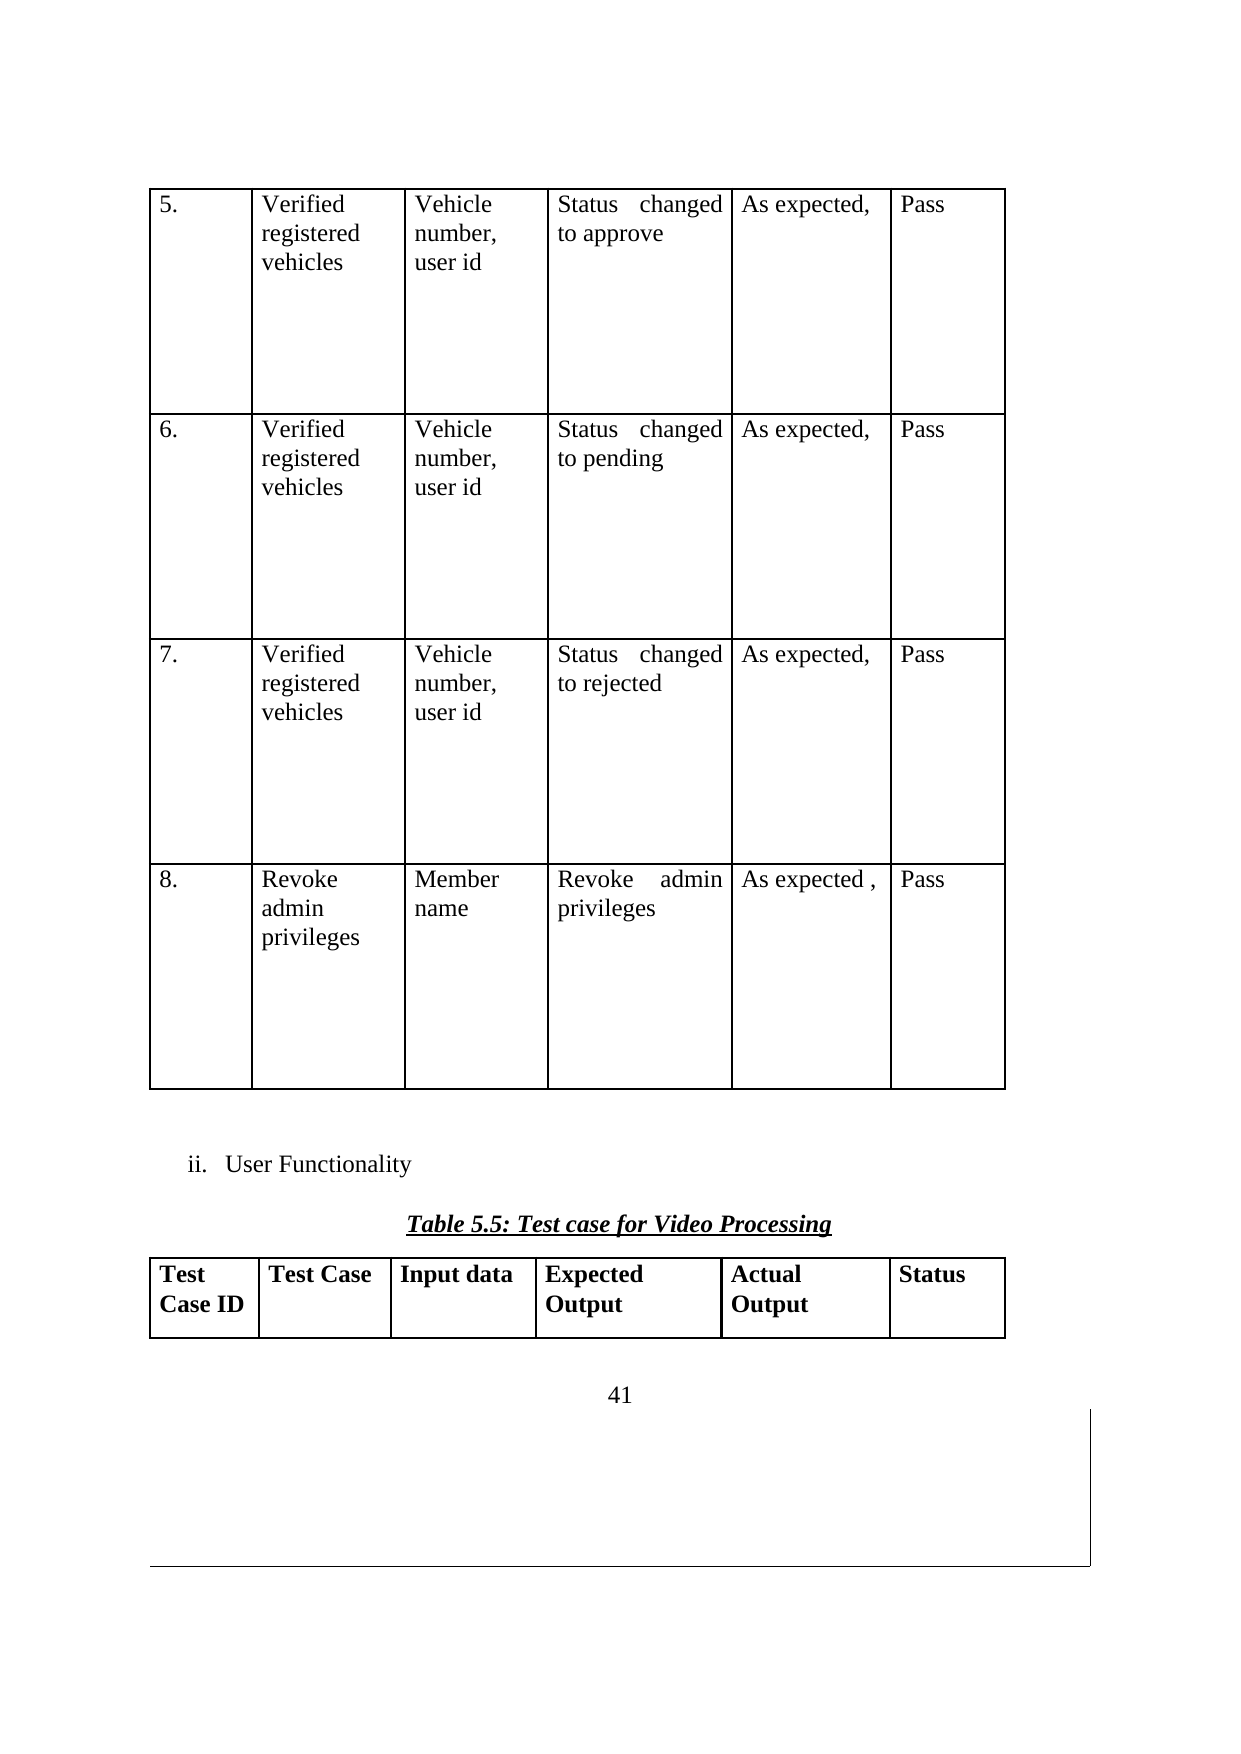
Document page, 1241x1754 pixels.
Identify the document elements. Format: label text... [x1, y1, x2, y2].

table_cell Pass [892, 865, 1004, 1087]
table_cell 6. [151, 415, 251, 637]
table_cell As expected, [733, 190, 890, 412]
table_cell 8. [151, 865, 251, 1087]
table_header Input data [392, 1259, 535, 1337]
table_cell 7. [151, 640, 251, 862]
table_header Actual Output [723, 1259, 889, 1337]
table_cell As expected, [733, 415, 890, 637]
table_cell Status changed to approve [549, 190, 731, 412]
table_cell As expected , [733, 865, 890, 1087]
table_header Status [891, 1259, 1004, 1337]
table_cell 5. [151, 190, 251, 412]
table_cell Vehicle number, user id [406, 190, 547, 412]
text Table 5.5: Test case for Video Processing [148, 1209, 1092, 1238]
table_cell Pass [892, 190, 1004, 412]
table_header Test Case [260, 1259, 390, 1337]
table_cell Revoke admin privileges [549, 865, 731, 1087]
table_cell As expected, [733, 640, 890, 862]
table_cell Vehicle number, user id [406, 415, 547, 637]
table_cell Pass [892, 640, 1004, 862]
table_cell Verified registered vehicles [253, 415, 404, 637]
table_cell Member name [406, 865, 547, 1087]
table_cell Pass [892, 415, 1004, 637]
table_cell Revoke admin privileges [253, 865, 404, 1087]
table_cell Status changed to rejected [549, 640, 731, 862]
table_cell Verified registered vehicles [253, 640, 404, 862]
table_header Test Case ID [151, 1259, 258, 1337]
table_cell Verified registered vehicles [253, 190, 404, 412]
list User Functionality [187, 1149, 1090, 1178]
table_cell Vehicle number, user id [406, 640, 547, 862]
table_header Expected Output [537, 1259, 720, 1337]
table_cell Status changed to pending [549, 415, 731, 637]
